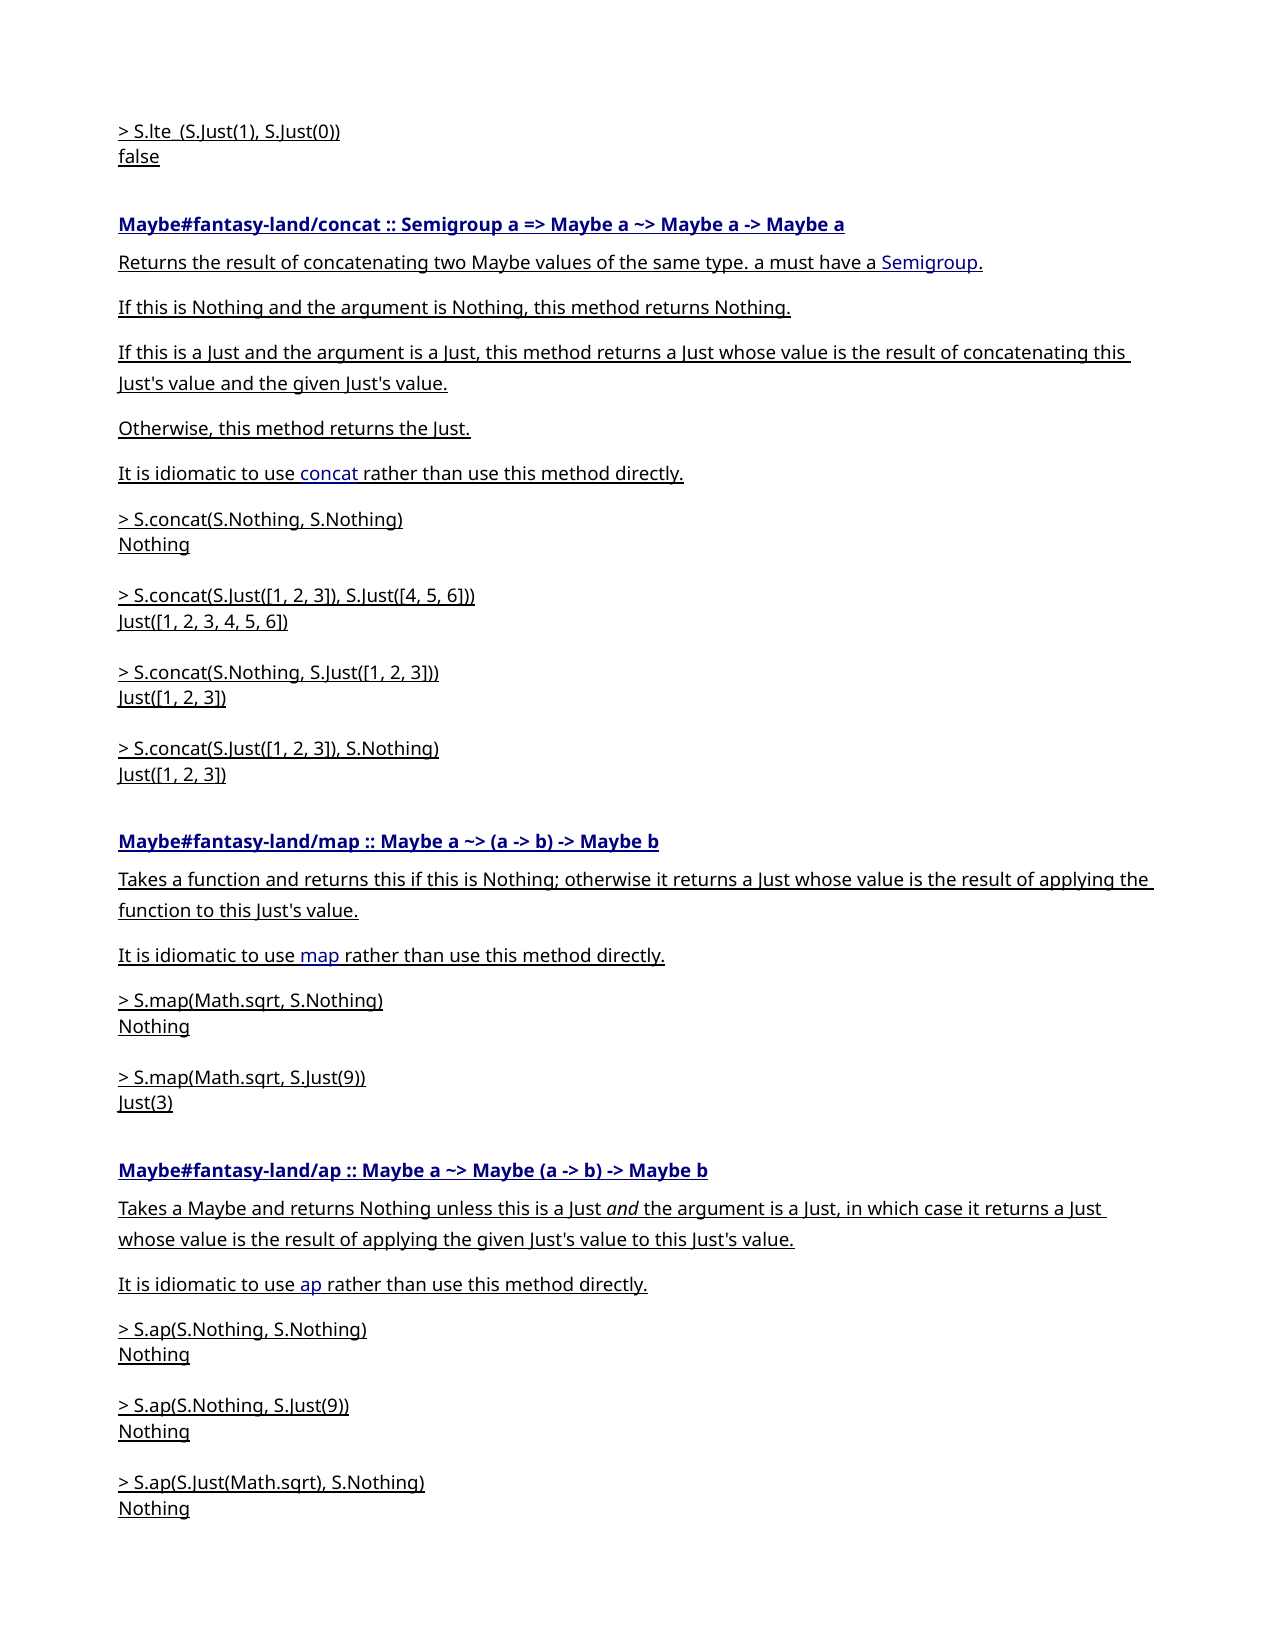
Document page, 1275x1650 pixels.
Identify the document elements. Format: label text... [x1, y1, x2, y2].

text > S.ap(S.Nothing, S.Nothing) [118, 1316, 1157, 1342]
text Takes a Maybe and returns Nothing unless this is a Just and the argument is a Just, in which case it returns a Just whose value is the result of applying the given Just's value to this Just's value. [118, 1195, 1157, 1251]
text It is idiomatic to use concat rather than use this method directly. [118, 461, 1157, 486]
text Nothing [118, 1013, 1157, 1039]
text It is idiomatic to use ap rather than use this method directly. [118, 1271, 1157, 1297]
subtitle Maybe#fantasy-land/map :: Maybe a ~> (a -⁠> b) -⁠> Maybe b [118, 828, 1157, 854]
text > S.concat(S.Just([1, 2, 3]), S.Just([4, 5, 6])) [118, 582, 1157, 608]
text Just(3) [118, 1090, 1157, 1115]
text > S.map(Math.sqrt, S.Nothing) [118, 988, 1157, 1013]
text If this is Nothing and the argument is Nothing, this method returns Nothing. [118, 294, 1157, 320]
text Nothing [118, 1495, 1157, 1520]
text Takes a function and returns this if this is Nothing; otherwise it returns a Just whose value is the result of applying the function to this Just's value. [118, 867, 1157, 923]
text Nothing [118, 1418, 1157, 1444]
text Nothing [118, 1342, 1157, 1367]
text > S.concat(S.Nothing, S.Just([1, 2, 3])) [118, 659, 1157, 684]
text Nothing [118, 531, 1157, 557]
text > S.concat(S.Nothing, S.Nothing) [118, 506, 1157, 531]
text Just([1, 2, 3]) [118, 684, 1157, 710]
text Just([1, 2, 3, 4, 5, 6]) [118, 608, 1157, 633]
text > S.concat(S.Just([1, 2, 3]), S.Nothing) [118, 736, 1157, 761]
text It is idiomatic to use map rather than use this method directly. [118, 942, 1157, 968]
text Returns the result of concatenating two Maybe values of the same type. a must have a Semigroup. [118, 249, 1157, 275]
text > S.map(Math.sqrt, S.Just(9)) [118, 1064, 1157, 1090]
text Otherwise, this method returns the Just. [118, 415, 1157, 441]
subtitle Maybe#fantasy-land/ap :: Maybe a ~> Maybe (a -⁠> b) -⁠> Maybe b [118, 1157, 1157, 1183]
text > S.ap(S.Nothing, S.Just(9)) [118, 1393, 1157, 1418]
text Just([1, 2, 3]) [118, 761, 1157, 787]
text If this is a Just and the argument is a Just, this method returns a Just whose value is the result of concatenating this Just's value and the given Just's value. [118, 339, 1157, 396]
subtitle Maybe#fantasy-land/concat :: Semigroup a => Maybe a ~> Maybe a -⁠> Maybe a [118, 211, 1157, 237]
text > S.lte_(S.Just(1), S.Just(0)) [118, 118, 1157, 144]
text > S.ap(S.Just(Math.sqrt), S.Nothing) [118, 1469, 1157, 1495]
text false [118, 144, 1157, 169]
